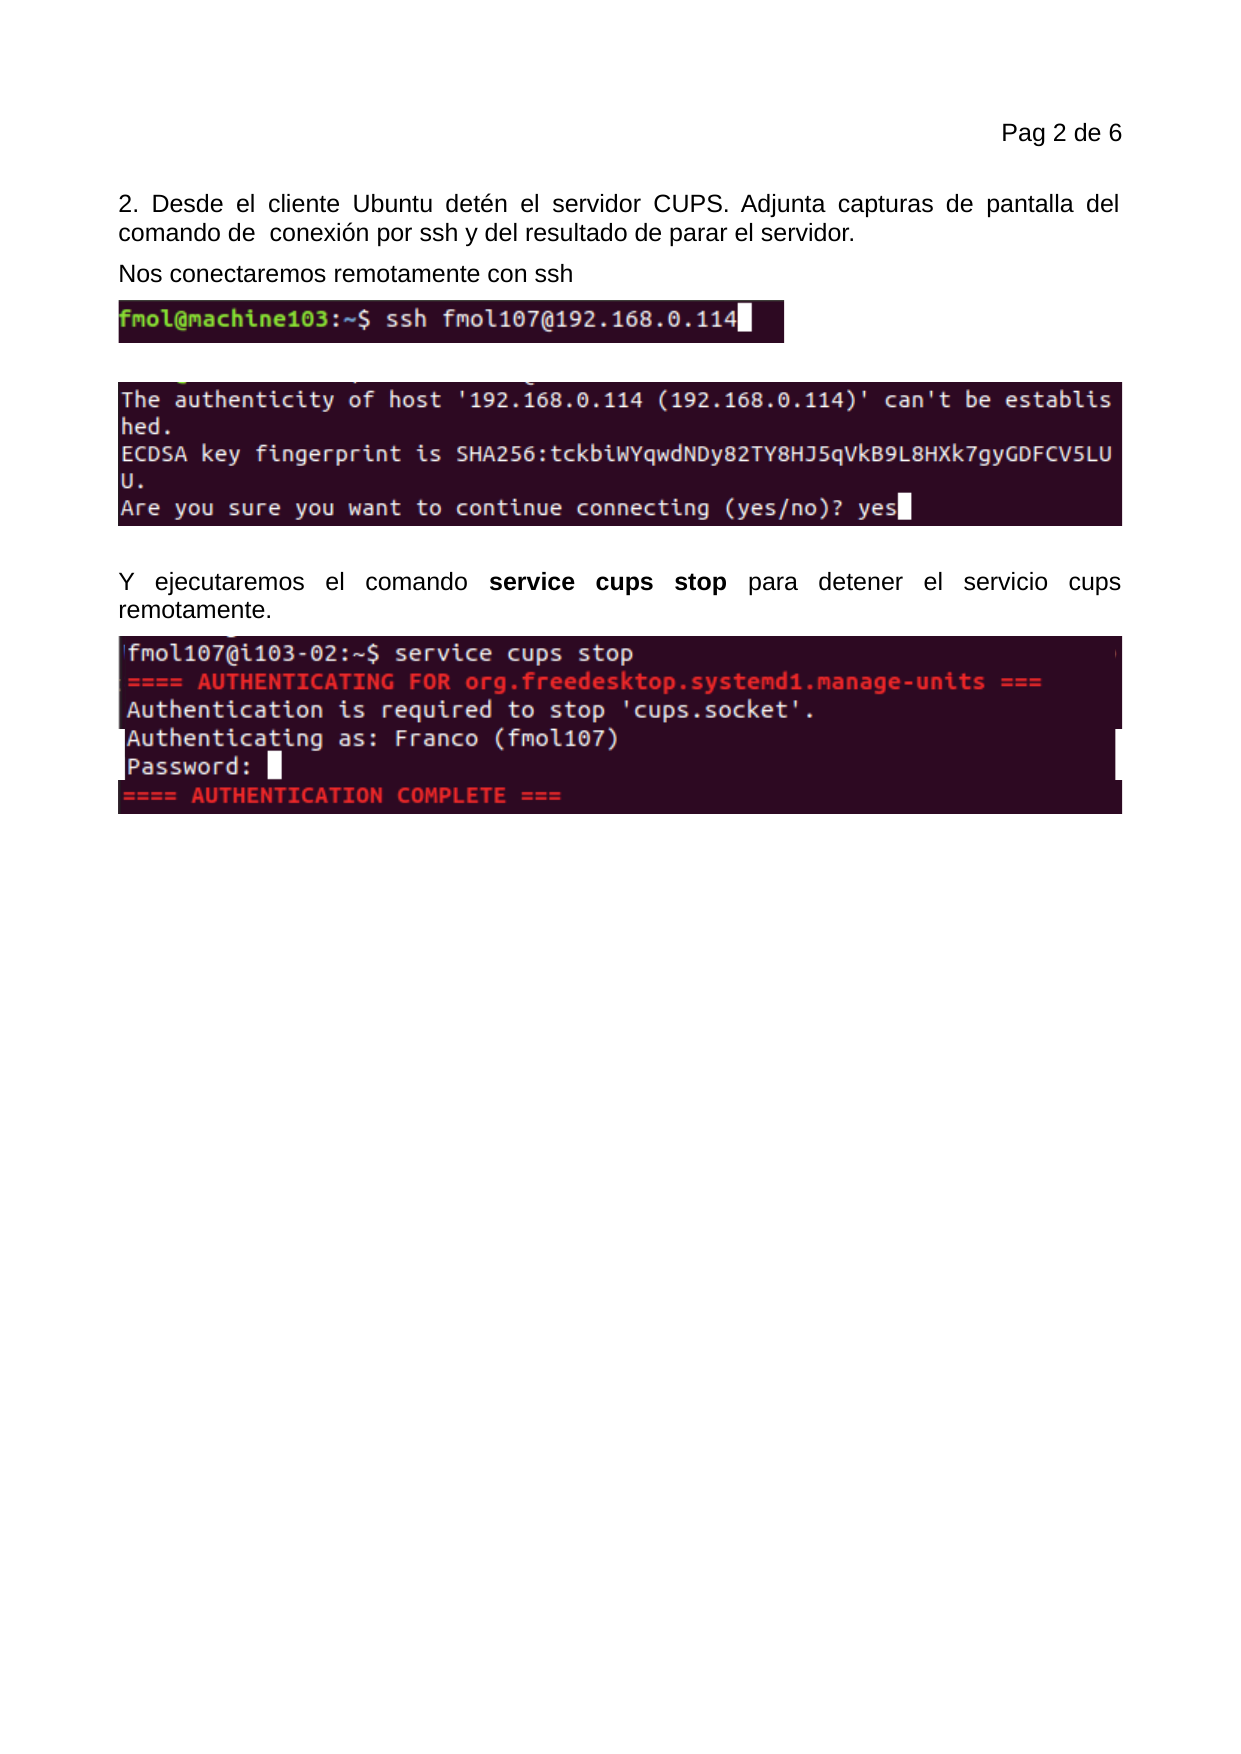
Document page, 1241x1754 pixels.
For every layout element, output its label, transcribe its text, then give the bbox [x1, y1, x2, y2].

text 2. Desde el cliente Ubuntu detén el servidor CUPS. Adjunta capturas de pantalla del comando de conexión por ssh y del resultado de parar el servidor. [118, 189, 1122, 246]
text Nos conectaremos remotamente con ssh [118, 259, 1122, 288]
picture [118, 382, 1123, 526]
picture [118, 300, 785, 343]
text Y ejecutaremos el comando service cups stop para detener el servicio cups remotamente. [118, 567, 1122, 624]
picture [118, 636, 1123, 814]
